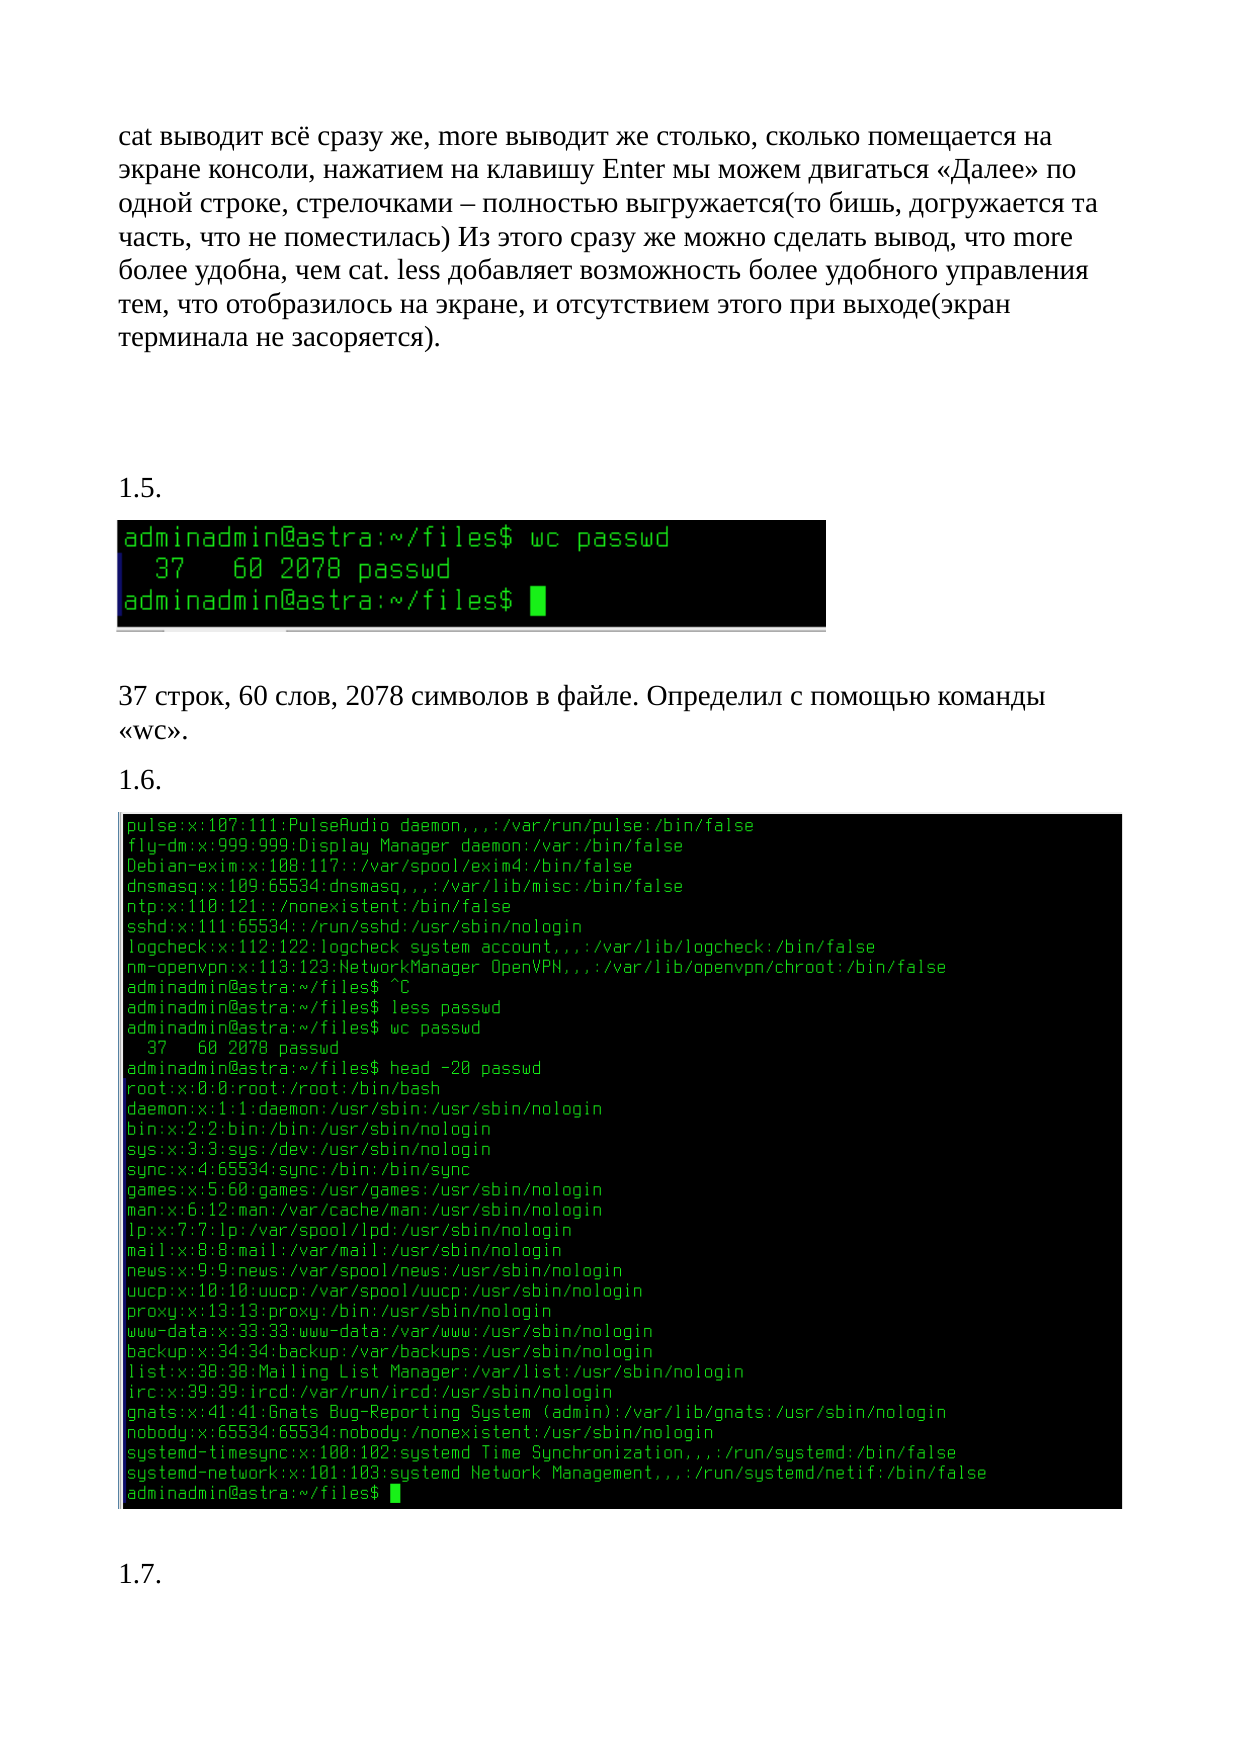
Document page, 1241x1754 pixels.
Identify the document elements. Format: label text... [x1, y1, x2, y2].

text 1.7. [118, 1556, 1122, 1589]
text cat выводит всё сразу же, more выводит же столько, сколько помещается на экране консоли, нажатием на клавишу Enter мы можем двигаться «Далее» по одной строке, стрелочками – полностью выгружается(то бишь, догружается та часть, что не поместилась) Из этого сразу же можно сделать вывод, что more более удобна, чем cat. less добавляет возможность более удобного управления тем, что отобразилось на экране, и отсутствием этого при выходе(экран терминала не засоряется). [118, 118, 1122, 353]
text 1.5. [118, 470, 1122, 503]
text 37 строк, 60 слов, 2078 символов в файле. Определил с помощью команды «wc». [118, 678, 1122, 745]
text 1.6. [118, 762, 1122, 796]
